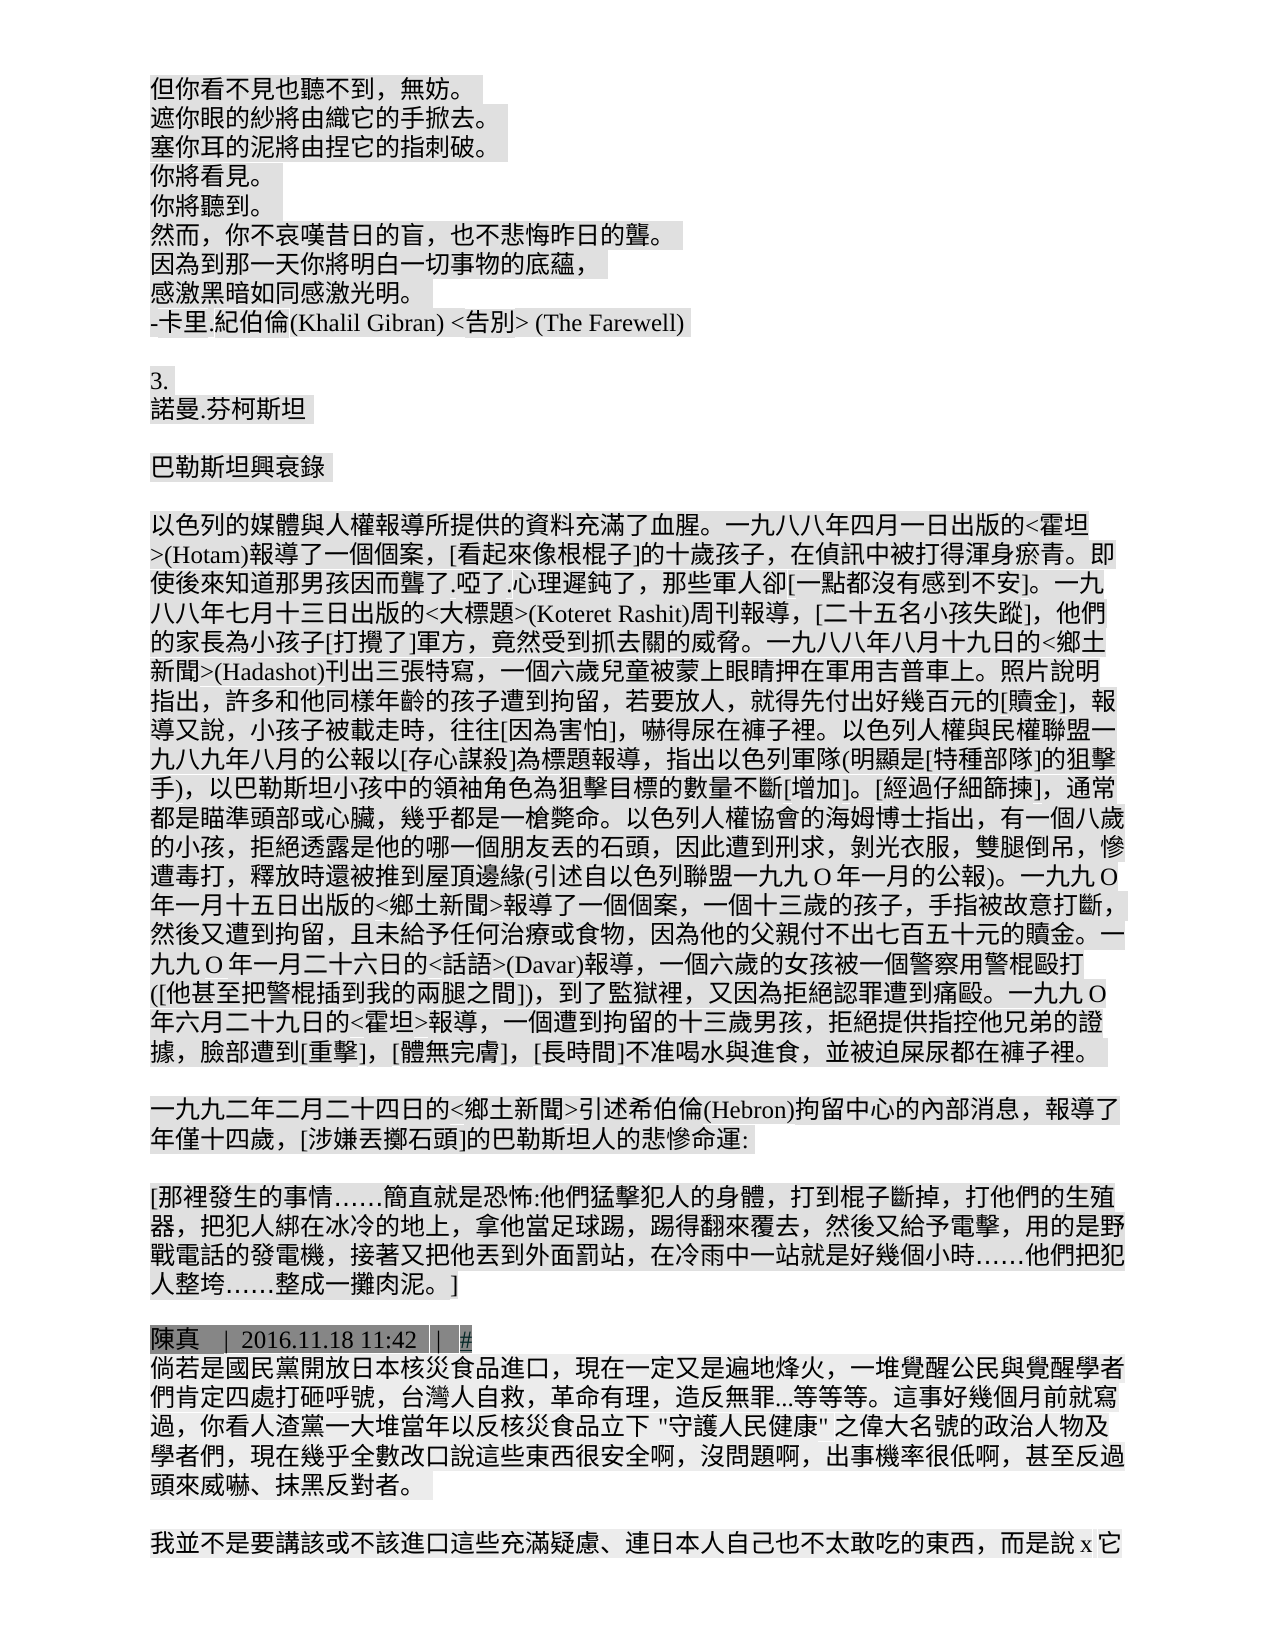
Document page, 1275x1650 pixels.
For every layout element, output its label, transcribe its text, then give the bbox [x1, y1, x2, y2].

text 倘若是國民黨開放日本核災食品進口，現在一定又是遍地烽火，一堆覺醒公民與覺醒學者們肯定四處打砸呼號，台灣人自救，革命有理，造反無罪...等等等。這事好幾個月前就寫過，你看人渣黨一大堆當年以反核災食品立下 "守護人民健康" 之偉大名號的政治人物及學者們，現在幾乎全數改口說這些東西很安全啊，沒問題啊，出事機率很低啊，甚至反過頭來威嚇、抹黑反對者。 我並不是要講該或不該進口這些充滿疑慮、連日本人自己也不太敢吃的東西，而是說x它媽的這些人渣，永遠就是在各種議題上搞這一套無恥下流的操弄手法。除了權力和金錢，這些混蛋事實上對任何議題(包括所謂台獨)從來都沒有一絲真實的信念，完全就是當成一種可以藉之撈錢奪權騙選票的手段與工具。 我可以跟各位打包票，倘若有一天林義雄不在人世而人渣黨依然掌權的話，核四廠將會全面恢復施工，全面啟動，而且到時候他們一定會說核能很安全啊，是節能減碳的世界潮流啊，我們的技術是世界第一流啊，並且會反過頭來指控或迫害那些對其不滿的反對者，甚至會說他們是黑道，是流氓，是陰謀破壞咱台灣郎政府的壞人，就如同他們現在抹黑反核災食品的人是什麼黑道、暴民一樣。 我很厭倦反覆講同樣的這些事，這個人渣黨的卑劣無恥與貪婪，難道你還看不出來？或者你有看出來，但你根本一點也不在乎？再聰慧的人，被某個騙子騙一次是有可能的，被一百個不同的騙子各自騙了一次也是有可能的，但是，被同樣一個騙子居然不斷地騙上一千次一萬次，不管怎麼瞎掰胡扯永遠都信，我就不知道該怎麼體會這樣一種極其詭異的黨派效忠現象了。 只要顏色對了，即便是殺老母姦老爸恐怕其支持者也會照樣力挺！更不用說什麼貪污或假公濟私卡位撈錢包工程變更地目炒地皮賺取天文數字般的暴利等等等。我常想，究竟存不存在這樣一條道德底線，只要超過這條底線，支持者就會改變支持、進而唾棄之？我實在看不出來有這樣一條基本價值紅線的存在。 即便是宗教，恐怕也很少看到如此虔誠的信徒。但這卻是台灣社會長年以來的一個基本現況。只要是綠的，不管怎麼胡作非為，一概都是愛台灣；反之，只要是藍的，不管做得多好多正確，一概就是賣台，必須消滅。 1990年，林義雄返台準備定居，帶回Gene Sharp寫的 "The Politics of Nonviolent Action"(非暴力行動政治學)中上下三冊送我，邀我見面相贈。那是我第一次跟他私下碰面。更早的一次碰面是1989年，他來彰化基督教醫院探望被人槍擊生命垂危的國民黨立委候選人陳湧源，那天我剛好在該病房值夜班，正要去給病患打針換藥，突然看到我當時的偶像林義雄出現在病房門口，著實嚇了一大跳。理論上，他當時應該還在海外遊學，沒想到他悄悄回台處理事情。 那時候的林義雄是很反對選舉的，他覺得透過選舉不可能追求公義，而所謂立法院或各級議會，不過就是一群無恥跳樑小丑的快樂天堂。那次在彰基病房的會面，我們還不認識。真正見面認識就是送我書的那一次。林宅血案後的林義雄無比神祕而低調，好幾年的時間不跟人們連繫，黨外圈子及媒體一度盛傳說他精神可能有問題，但我知道他一點問題也沒有。 見面的那一天，我隨手帶了一本小學生練習寫字用的作業本，記錄下當時跟他長達一個多小時的談話內容，包括講到當時李登輝剛成立的國統會(國家統一委員會)以及應國民黨之邀請來台參加國統會，商討國家統一大業的李遠哲。李遠哲在這個綠油油的年頭，把自己塑造成一個"老早就反對國民黨並且受到迫害" 的形象，這是與事實完全不符的，純屬瞎掰，更不用說什麼台獨了。 1986年，李遠哲得到諾貝爾獎，之後不久便馬上遠赴北京，接受祖國領導人鄧小平的召見，對之百般殷勤，據說還會學鄧小平的鄉音講話，鄧小平還在人民大會堂設宴款待。當時曾有西方媒體問李遠哲說，台灣社會方面說你之獲獎是台灣人的光榮，你的看法是？李遠哲回答說："我能理解他們為什麼要這樣說"。言下之意是：我不是台灣人，所以也不是什麼台灣人的光榮，但我能理解他們為什麼要這麼說，因為我在台灣出生。 李遠哲不但參加國家統一委員會，而且直到十幾年後都還一直是九二共識以及兩岸統一的支持者與推動者，例如在國統會底下擔任什麼 "跨黨派小組" 召集人，推展國家統一的目標以及推動九二共識的正式官方宣告。 很多事情姑且不說，我現在要說的是，當時跟林義雄的第一次碰面談話中，我就問他說： "你覺得民進黨很多人整天台灣台灣講個不停(那時候還沒有發明"愛台灣" 的法西斯口號)，好像他凡事都是為台灣大眾的利益著想，但事實上所作所為卻又完全是另一套自私自利貪婪奪權的作法，吃香的，喝辣的，貪婪奢靡，你覺得這樣一種口頭上的吶喊有什麼意義嗎？" 我還接著問說： "與此相對的是，有些人，例如國民黨的趙耀東、李國鼎、孫運璿等人，他們嘴巴上從不喊這類口號，而且一生清廉自持，節儉度日，但其所作所為卻又對台灣這個社會產生極大的長遠貢獻，難道我們不是應該單純針對是非本身來評價？而是根據表面上的各種漂亮口號？" 林義雄當時的回答是滿臉笑意，輕拍桌面擊掌大表認同，並且說，政治人物經常是講一套做一套，同時舉了一些內幕實例。我們的談話，就一直圍繞在這個話題上。 1990到現在2016年，26個年頭過去了，而我居然還在講同樣的話。唯一的不同是：打從大約1998年開始，"愛台灣" 就變成一種檢驗忠誠的類 "麥卡錫主義" 的法西斯氛圍與口號，藉以在島內區分敵我，誰是中共同路人，誰是正港的台灣人，前者是敵，後者是友，敵人皆可殺，任何手段都是對的；而友方當然就是自己人，不管怎麼胡搞瞎搞貪污舞弊上下其手，統統都算是愛台灣。 這四分之一個世紀以來，台灣就籠罩在這樣一種藉著反中反華來遂行一切私利的政治文化中。不可思議的是，人們不但不生氣，絲毫不以為忤，反倒熱烈支持，甚至以之為榮。難道我們不該說，台灣之種種落後、退步與傷害，其實是人們咎由自取？在所謂民主 (等同於選舉)的欺瞞幻術底下，劣幣因其數量夠多勢力夠大，反倒驅逐了良幣。 陳真 2016. 11. 18. =============== 在野的民進黨會支持開放核災區食品進口嗎？ https://goo.gl/Sv4NZK 作者毛奇 2016年11月18日 試想一個場景，如果現在還是由國民黨的馬政府執政，而這個政府竟然要開放日本核災區食品進口，那麼在野的民進黨會有什麼反應？這雖然是個假議題，但以台灣人認識的民進黨，相信大家一定不難猜出在野的民進黨會如何動作。 完全可以想見，針對沸沸揚揚的日本核災區食品進口問題，如果民進黨還在野，必定採取以下抗爭行動反對國民黨政府： 批評國民黨政府喪權辱國、出賣台灣人民健康交換政治利益、別人家的小孩死不了、批評公聽會是假的、發動群眾包圍公聽會場地並癱瘓公聽程序、民進黨立委杯葛國會議事、黨籍縣市長召開聯合記者會宣布無限期禁止核災區食品上架、民進黨中央黨部發動大型集會遊行，要求國民黨政府道歉、相關人員下台。 按照政黨政治運作常理，政黨存在的目的就是為了取得政權以實踐黨綱與政見，民進黨已經不是在野黨，自2016年520以來更是完全執政的局面，按理，針對是否進一步開放日本核災區食品進口，民進黨政府應該堅守反對立場才是，豈知，小英政府上台半年後，重大政策處處髮夾彎，完全忘了在野時的承諾。 惡劣的不僅於此，在野時總是批評國民黨政府黑箱作業的民進黨，為了他們時常掛在口邊的程序正義，無論是勞工休假爭議、日本核災食品進口議題，都被迫要召開公聽會，然而，有急成這樣的必要嗎？三天召開十場公聽會，到底希望廣徵意見？還是只是在「跑程序」？ 言必稱程序正義、批評國民黨政府黑箱作業的民進黨，應該最熟悉重大政策的聽證程序，絕不可能在十天內召開三場公聽會，按照行政程序法之規定，行政機關舉行聽證會，有其完整嚴謹之程序，特別是針對類似開放核災區食品進口這樣攸關民生的重大議題，尤其應該事前備妥完整詳盡的資訊，邀請具有代表性的團體、學者專家、利害關係人出席討論，並給予正反雙方完整陳述意見的空間，而非只是行禮如儀、虛應故事，甚至事先射箭、再畫靶。 公聽會不是犧牲人民權益的遮羞布，程序再完備，也無法掩飾實質問題，以本案為例，就算公聽會開得再多，難道就能取得開放核災食品的正當性？遑論，這十場公聽會都在吵吵鬧鬧、甚至全武行中結束，民進黨政府要參採什麼意見？ 許多人始終不解，明明是一個多數民意都反對的政策，明明連政府官員都不願意購買、食用的核災區食品，小英政府為何執意要開放？到底在急什麼？日本政府到底對誰施壓？究竟給了多少壓力？民進黨政府有何不為人知的苦衷？如果政府官員連這樣的壓力都頂不住，又要如何維護國家主權與權益？ 以台灣的國際處境，我們其實不難理解政府想要多方爭取支持的立場，然而，再怎麼處境艱難，有必要以犧牲全民健康的方式進行交換嗎？難道真如傳言所稱，是為了讓代表蔡英文出席的宋楚瑜可以在APEC與日本首相安倍晉三會面？果真如此，台灣人的健康也未免太微不足道了吧！ [150, 1354, 1125, 1558]
text 陳真 | 2016.11.18 11:42 | # [150, 1325, 1125, 1354]
text 巴勒斯坦的文學家，蘇珊．阿布哈瓦的新書藍色加薩，近日已經有了中譯本。 蘇珊．阿布哈瓦前一部作品哭泣的橄欖樹，即是一篇文學高度很高的作品，當中引述的部分資料，我抄錄了下來，分享給有興趣的朋友： 1. 羅伯特.費斯克 <哀哀子民> 到處都有他們的人，馬路上，巷道間，後院裡和破屋中，倒塌的磚造建築下，垃圾堆的頂端，他們無所不在，當我們看到屍體已經上百時，我們便不再計算數量。每一條巷道裡都有屍體-婦孺老少-狼藉成堆，不是用刀刺死就是機槍掃射而死。廢墟的各個通道中屍體更多。槍兵把醫生趕出巴勒斯坦人醫院後，病人全都下落不明。草草挖掘的集體亂葬坑到處可見。我們身在其間，暴行的證據俯拾皆是，但以色列人照樣監視我們。從西邊的塔頂上，我們可以看到他們用雙筒望眼鏡鎖定我們，前前後後掃視著滿是屍體的街道，他們的目光掃過營區，望遠鏡的鏡片有時候抓住了陽光，發出強烈的閃光。勞倫.詹金斯(華盛頓郵報)詛咒個不停。他很快就明白，對於這種恐怖情況，以色列國防部絕對要負部分責任。[夏隆!]他狂吼著:[那個渾蛋夏隆!這根本就是亞辛村(Deir Yassin)大屠殺的翻版。] 一九八二年九月十八日上午十時，我們在夏提拉難民營中所看到的情形雖然不是筆墨難以形容，但若訴諸客觀的醫學鑑驗報告，真相或許更能一目了然。在黎巴嫩，過去也曾有過大屠殺，但這樣大規模的卻屬少見，更嚴重的是，號稱訓練有素的正規軍居然視而不見。在戰鬥的恐慌與仇恨中，這個國家有成千上萬的人遭到殺害。但其中大部分被擊斃的人都是無武裝平民。這是一起集體屠殺，一次事件-在黎巴嫩，我們用[事件]一辭何其草率-那根本就是暴行。其情況之嚴重甚至超過以色列人在別種情況下所稱的恐怖暴行。那根本就是戰爭罪行。 夏提拉的情況始詹金斯和我都大驚失色，剛開始，我們簡直驚嚇到不知所措。我們原先以為，濫殺只是少數人的行為，屍體大概幾十具，死於激戰之中。但是，卻有許多婦人躺在屋裡，裙子被扯破到腰際，兩腿大大張開，兒童遭到割喉，少年則是排成一排面對牆壁，從背後遭到槍決。還有嬰兒，屍體已經發黑，因為遭到殺害的時間更早，超過了二十四小時，小小的身體已經腐爛，拋擲在垃圾堆裡，混在丟棄的美軍口糧罐頭.以色列軍醫設備與空威士忌酒瓶之中。 在我們右邊的一條巷子裡，離巷口不到五十碼處，散落著一堆屍體，其中大約有十幾具是少年男子，手腳相互交疊，死狀至為痛苦，全都是近距離平射，子彈從臉頰穿過撕開一條肉口子，直到耳朵再進入腦部。有些人，喉嚨的左下方有鮮紅的血跡或發黑的傷疤。有一個遭到閹割，褲子被扯開，一群蒼蠅聚在外露的腸子上。這些年輕男子的眼睛全都睜開著，最小的大約十二.三歲。 大馬路的另一邊，一片瓦礫上，一條踏出來的小路，有五具女人的屍體和幾個小孩。婦人都是中年，屍體有如破布般搭在一堆瓦礫上。其中一個仰躺著，衣服被扯開，背後露出一個小女孩的頭。小女孩的短髮黑捲，眼睛瞪著我們，皺著眉頭。她已經死去。婦人的肚子被人剖開，從側邊切開再往上，或許是要殺掉胎中的孩子。她的眼睛張得大大的，發黑的臉凍結在恐怖之中。 2. 但你看不見也聽不到，無妨。 遮你眼的紗將由織它的手掀去。 塞你耳的泥將由捏它的指刺破。 你將看見。 你將聽到。 然而，你不哀嘆昔日的盲，也不悲悔昨日的聾。 因為到那一天你將明白一切事物的底蘊， 感激黑暗如同感激光明。 -卡里.紀伯倫(Khalil Gibran) <告別> (The Farewell) 3. 諾曼.芬柯斯坦 巴勒斯坦興衰錄 以色列的媒體與人權報導所提供的資料充滿了血腥。一九八八年四月一日出版的<霍坦>(Hotam)報導了一個個案，[看起來像根棍子]的十歲孩子，在偵訊中被打得渾身瘀青。即使後來知道那男孩因而聾了.啞了.心理遲鈍了，那些軍人卻[一點都沒有感到不安]。一九八八年七月十三日出版的<大標題>(Koteret Rashit)周刊報導，[二十五名小孩失蹤]，他們的家長為小孩子[打攪了]軍方，竟然受到抓去關的威脅。一九八八年八月十九日的<鄉土新聞>(Hadashot)刊出三張特寫，一個六歲兒童被蒙上眼睛押在軍用吉普車上。照片說明指出，許多和他同樣年齡的孩子遭到拘留，若要放人，就得先付出好幾百元的[贖金]，報導又說，小孩子被載走時，往往[因為害怕]，嚇得尿在褲子裡。以色列人權與民權聯盟一九八九年八月的公報以[存心謀殺]為標題報導，指出以色列軍隊(明顯是[特種部隊]的狙擊手)，以巴勒斯坦小孩中的領袖角色為狙擊目標的數量不斷[增加]。[經過仔細篩揀]，通常都是瞄準頭部或心臟，幾乎都是一槍斃命。以色列人權協會的海姆博士指出，有一個八歲的小孩，拒絕透露是他的哪一個朋友丟的石頭，因此遭到刑求，剝光衣服，雙腿倒吊，慘遭毒打，釋放時還被推到屋頂邊緣(引述自以色列聯盟一九九O年一月的公報)。一九九O年一月十五日出版的<鄉土新聞>報導了一個個案，一個十三歲的孩子，手指被故意打斷，然後又遭到拘留，且未給予任何治療或食物，因為他的父親付不出七百五十元的贖金。一九九O年一月二十六日的<話語>(Davar)報導，一個六歲的女孩被一個警察用警棍毆打([他甚至把警棍插到我的兩腿之間])，到了監獄裡，又因為拒絕認罪遭到痛毆。一九九O年六月二十九日的<霍坦>報導，一個遭到拘留的十三歲男孩，拒絕提供指控他兄弟的證據，臉部遭到[重擊]，[體無完膚]，[長時間]不准喝水與進食，並被迫屎尿都在褲子裡。 一九九二年二月二十四日的<鄉土新聞>引述希伯倫(Hebron)拘留中心的內部消息，報導了年僅十四歲，[涉嫌丟擲石頭]的巴勒斯坦人的悲慘命運: [那裡發生的事情……簡直就是恐怖:他們猛擊犯人的身體，打到棍子斷掉，打他們的生殖器，把犯人綁在冰冷的地上，拿他當足球踢，踢得翻來覆去，然後又給予電擊，用的是野戰電話的發電機，接著又把他丟到外面罰站，在冷雨中一站就是好幾個小時……他們把犯人整垮……整成一攤肉泥。] [150, 75, 1125, 1300]
